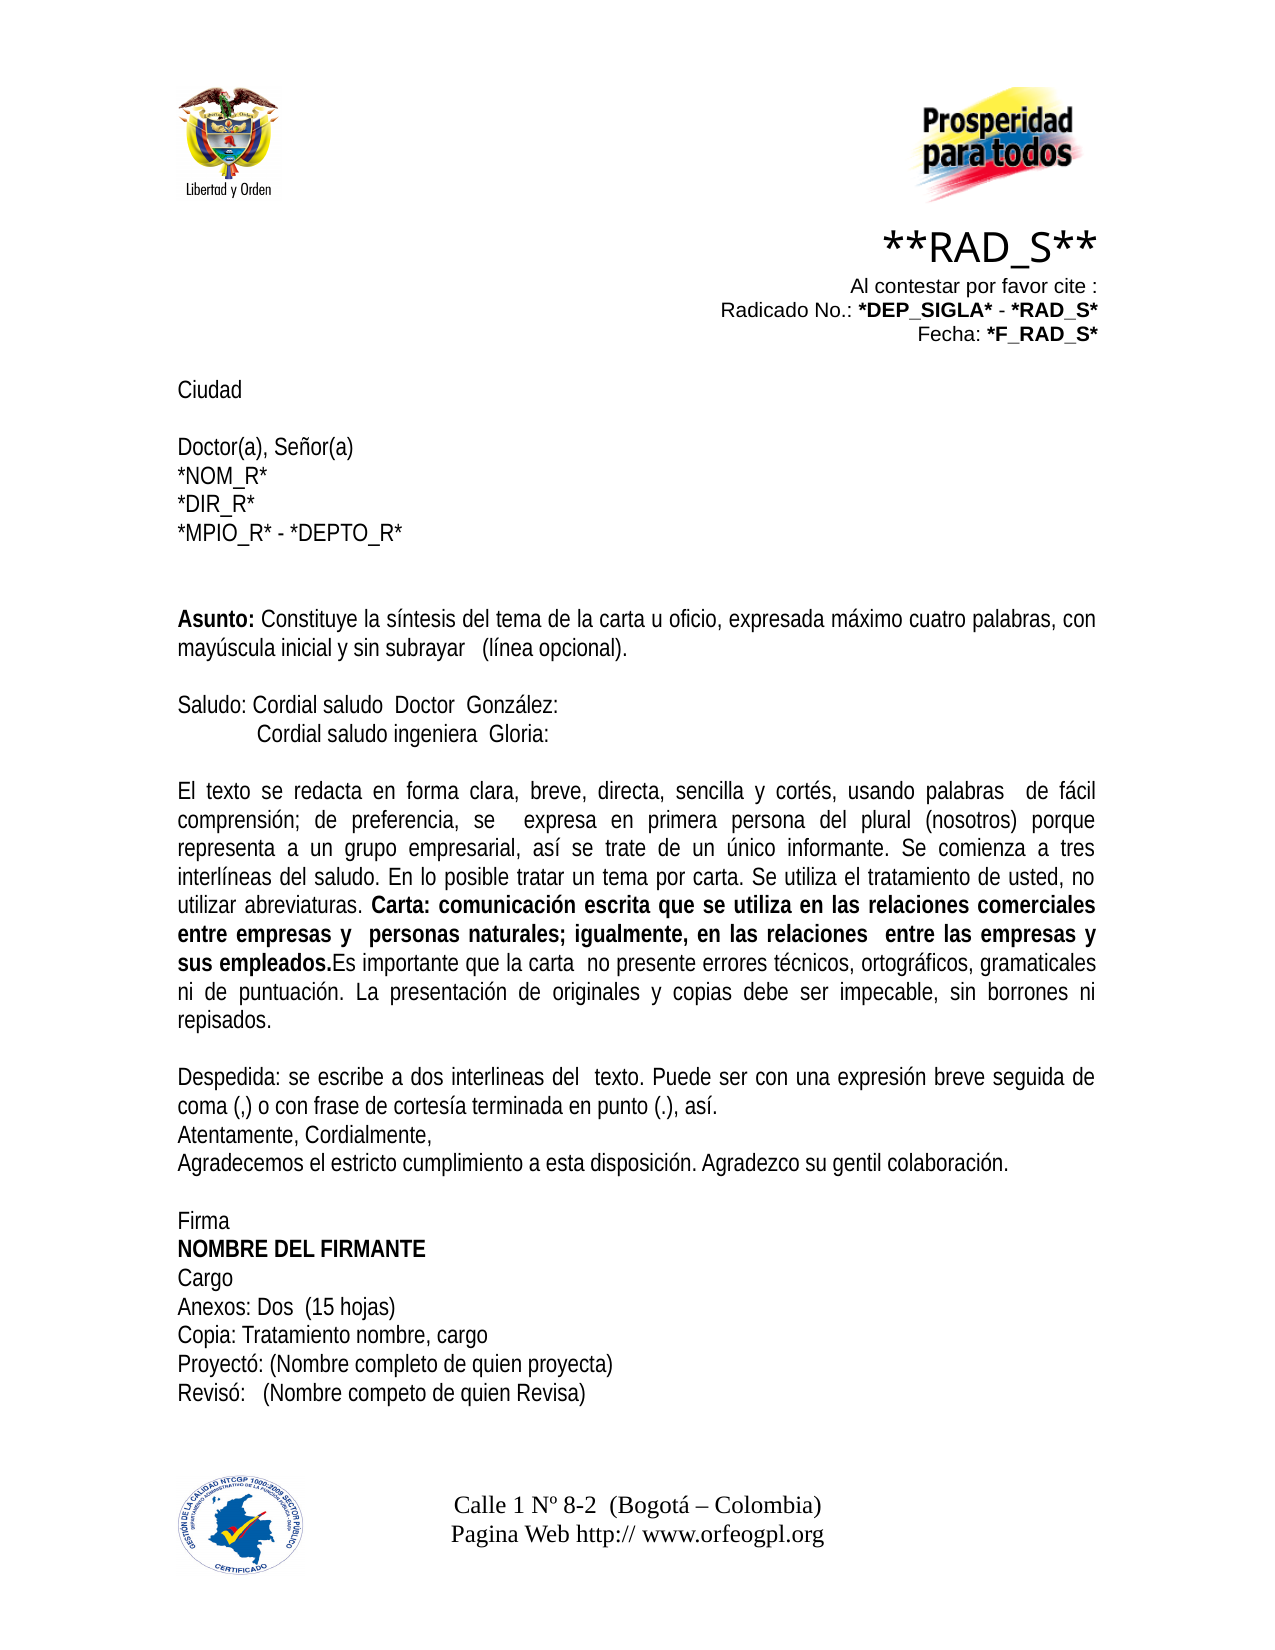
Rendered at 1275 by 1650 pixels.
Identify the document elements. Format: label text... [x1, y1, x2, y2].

text **RAD_S** [177, 218, 1098, 274]
text Al contestar por favor cite : [177, 274, 1098, 298]
text Saludo: Cordial saludo Doctor González: [177, 690, 1098, 719]
text Ciudad [177, 375, 1098, 403]
text Proyectó: (Nombre completo de quien proyecta) [177, 1349, 1098, 1377]
text Revisó: (Nombre competo de quien Revisa) [177, 1377, 1098, 1406]
text Radicado No.: *DEP_SIGLA* - *RAD_S* [177, 298, 1098, 322]
text Atentamente, Cordialmente, [177, 1120, 1098, 1148]
text Cargo [177, 1263, 1098, 1292]
text *MPIO_R* - *DEPTO_R* [177, 518, 1098, 547]
text El texto se redacta en forma clara, breve, directa, sencilla y cortés, usando palabras de fácil comprensión; de preferencia, se expresa en primera persona del plural (nosotros) porque representa a un grupo empresarial, así se trate de un único informante. Se comienza a tres interlíneas del saludo. En lo posible tratar un tema por carta. Se utiliza el tratamiento de usted, no utilizar abreviaturas. Carta: comunicación escrita que se utiliza en las relaciones comerciales entre empresas y personas naturales; igualmente, en las relaciones entre las empresas y sus empleados.Es importante que la carta no presente errores técnicos, ortográficos, gramaticales ni de puntuación. La presentación de originales y copias debe ser impecable, sin borrones ni repisados. [177, 776, 1098, 1034]
text Cordial saludo ingeniera Gloria: [177, 719, 1098, 747]
text Copia: Tratamiento nombre, cargo [177, 1320, 1098, 1349]
picture [873, 87, 1112, 210]
text NOMBRE DEL FIRMANTE [177, 1234, 1098, 1263]
text Despedida: se escribe a dos interlineas del texto. Puede ser con una expresión breve seguida de coma (,) o con frase de cortesía terminada en punto (.), así. [177, 1062, 1098, 1120]
text Asunto: Constituye la síntesis del tema de la carta u oficio, expresada máximo cuatro palabras, con mayúscula inicial y sin subrayar (línea opcional). [177, 604, 1098, 661]
text *DIR_R* [177, 489, 1098, 518]
text Firma [177, 1206, 1098, 1234]
text Agradecemos el estricto cumplimiento a esta disposición. Agradezco su gentil colaboración. [177, 1148, 1098, 1177]
text Fecha: *F_RAD_S* [177, 322, 1098, 346]
text Doctor(a), Señor(a) [177, 432, 1098, 461]
text Anexos: Dos (15 hojas) [177, 1292, 1098, 1320]
text *NOM_R* [177, 461, 1098, 489]
